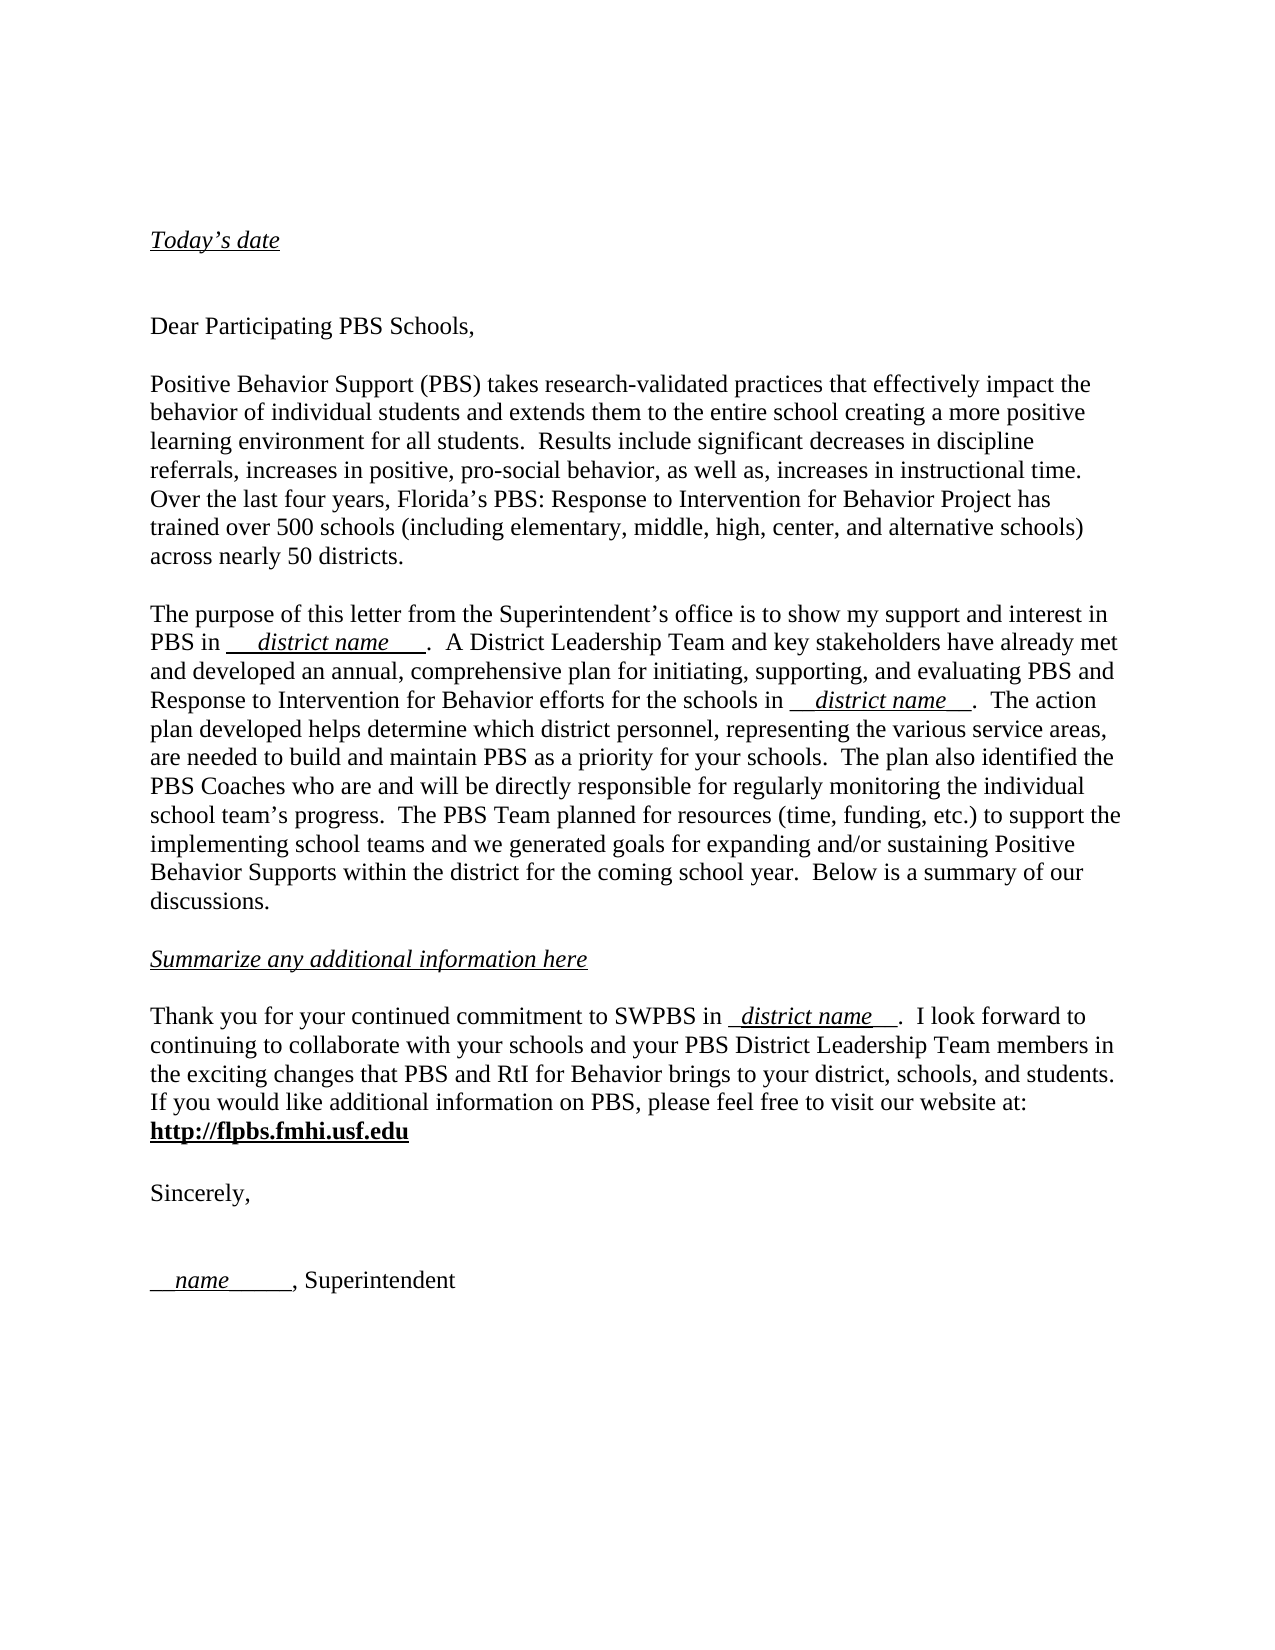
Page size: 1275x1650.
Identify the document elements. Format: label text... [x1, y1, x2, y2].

text Today’s date [150, 225, 1125, 254]
text Dear Participating PBS Schools, [150, 311, 1125, 340]
text Sincerely, [150, 1178, 1125, 1207]
text Positive Behavior Support (PBS) takes research-validated practices that effectively impact the behavior of individual students and extends them to the entire school creating a more positive learning environment for all students. Results include significant decreases in discipline referrals, increases in positive, pro-social behavior, as well as, increases in instructional time. Over the last four years, Florida’s PBS: Response to Intervention for Behavior Project has trained over 500 schools (including elementary, middle, high, center, and alternative schools) across nearly 50 districts. [150, 369, 1125, 570]
subtitle The purpose of this letter from the Superintendent’s office is to show my support and interest in PBS in district name . A District Leadership Team and key stakeholders have already met and developed an annual, comprehensive plan for initiating, supporting, and evaluating PBS and Response to Intervention for Behavior efforts for the schools in __district name__. The action plan developed helps determine which district personnel, representing the various service areas, are needed to build and maintain PBS as a priority for your schools. The plan also identified the PBS Coaches who are and will be directly responsible for regularly monitoring the individual school team’s progress. The PBS Team planned for resources (time, funding, etc.) to support the implementing school teams and we generated goals for expanding and/or sustaining Positive Behavior Supports within the district for the coming school year. Below is a summary of our discussions. [150, 599, 1125, 915]
text __name_____, Superintendent [150, 1265, 1125, 1293]
subtitle Summarize any additional information here [150, 944, 1125, 972]
text Thank you for your continued commitment to SWPBS in _district name__. I look forward to continuing to collaborate with your schools and your PBS District Leadership Team members in the exciting changes that PBS and RtI for Behavior brings to your district, schools, and students. If you would like additional information on PBS, please feel free to visit our website at: http://flpbs.fmhi.usf.edu [150, 1001, 1125, 1145]
